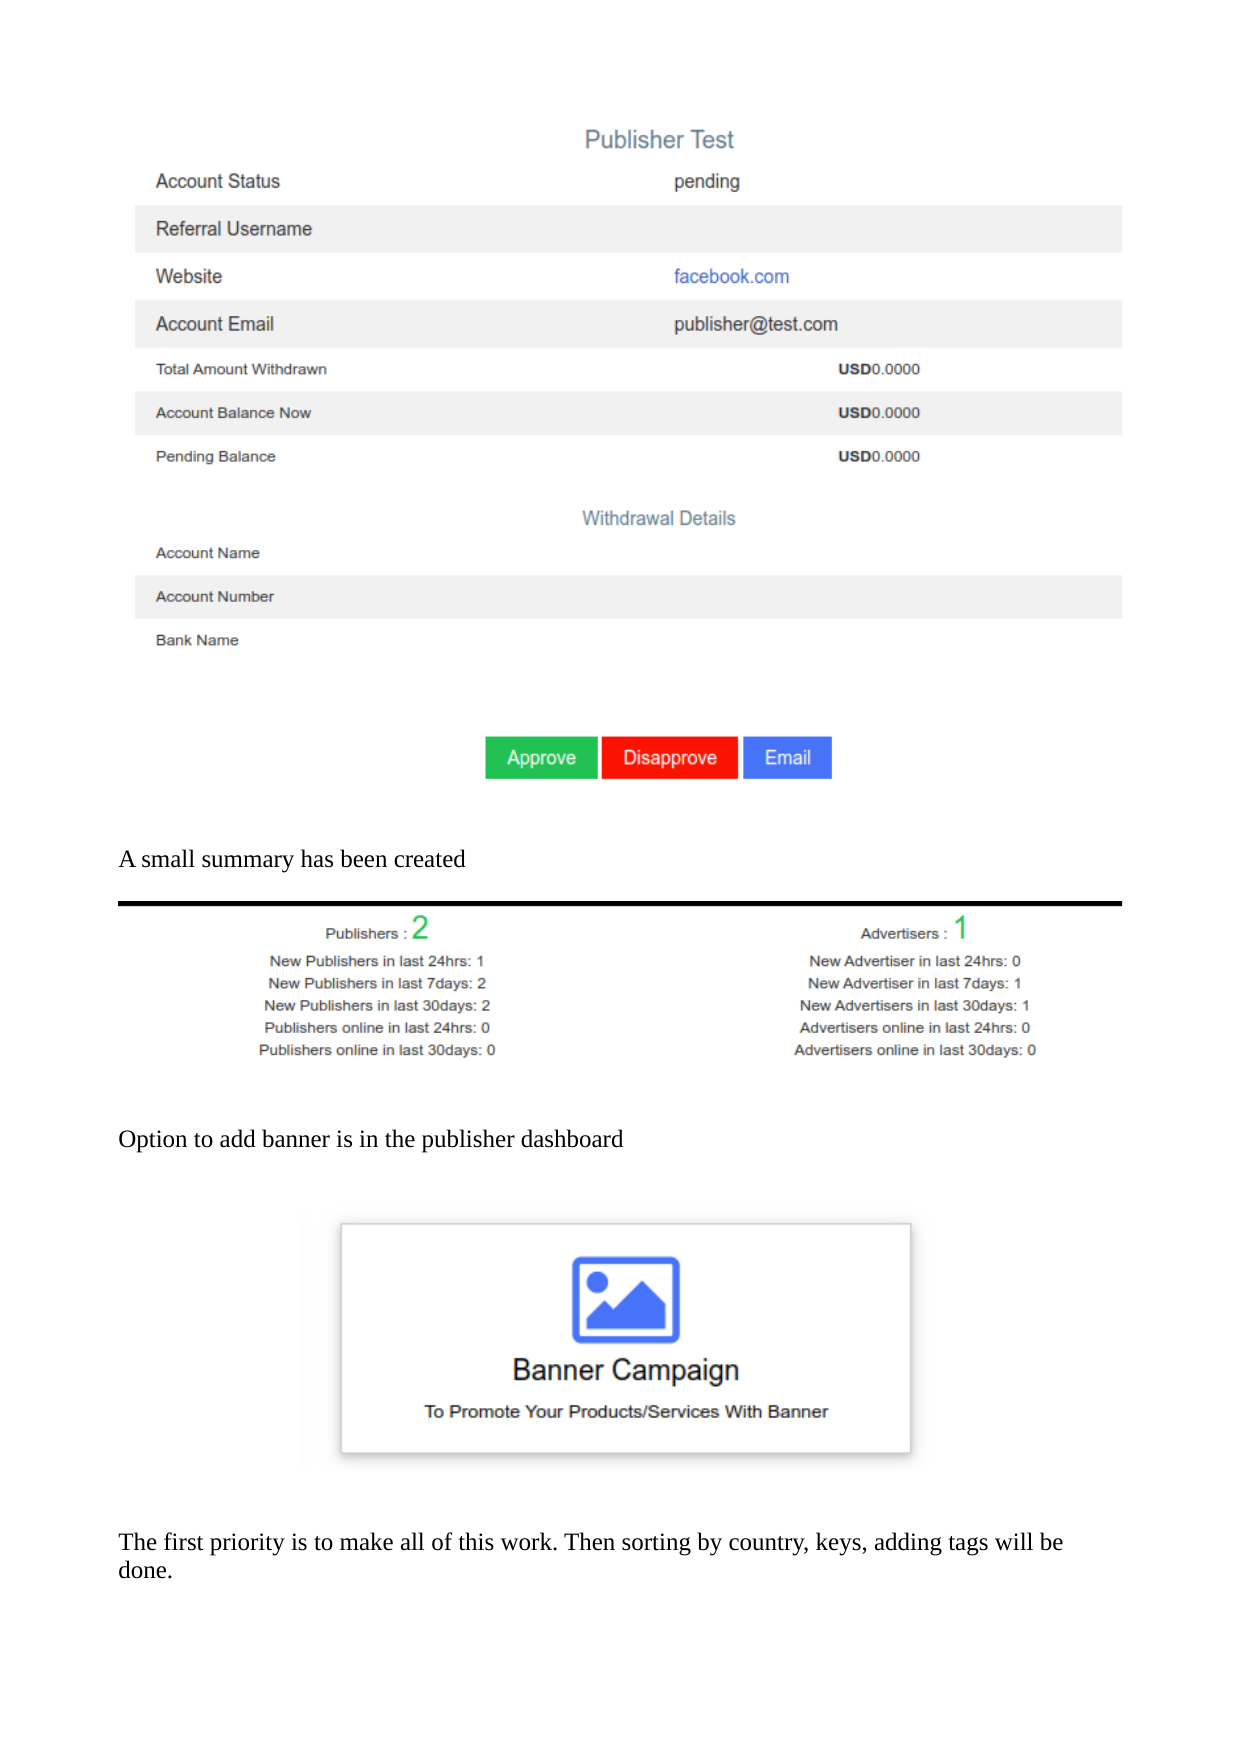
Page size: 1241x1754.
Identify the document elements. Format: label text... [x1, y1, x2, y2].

text A small summary has been created [118, 844, 1122, 873]
text Option to add banner is in the publisher dashboard [118, 1124, 1122, 1153]
picture [300, 1181, 940, 1473]
picture [118, 118, 1123, 787]
text The first priority is to make all of this work. Then sorting by country, keys, adding tags will be done. [118, 1527, 1122, 1584]
picture [118, 901, 1123, 1067]
